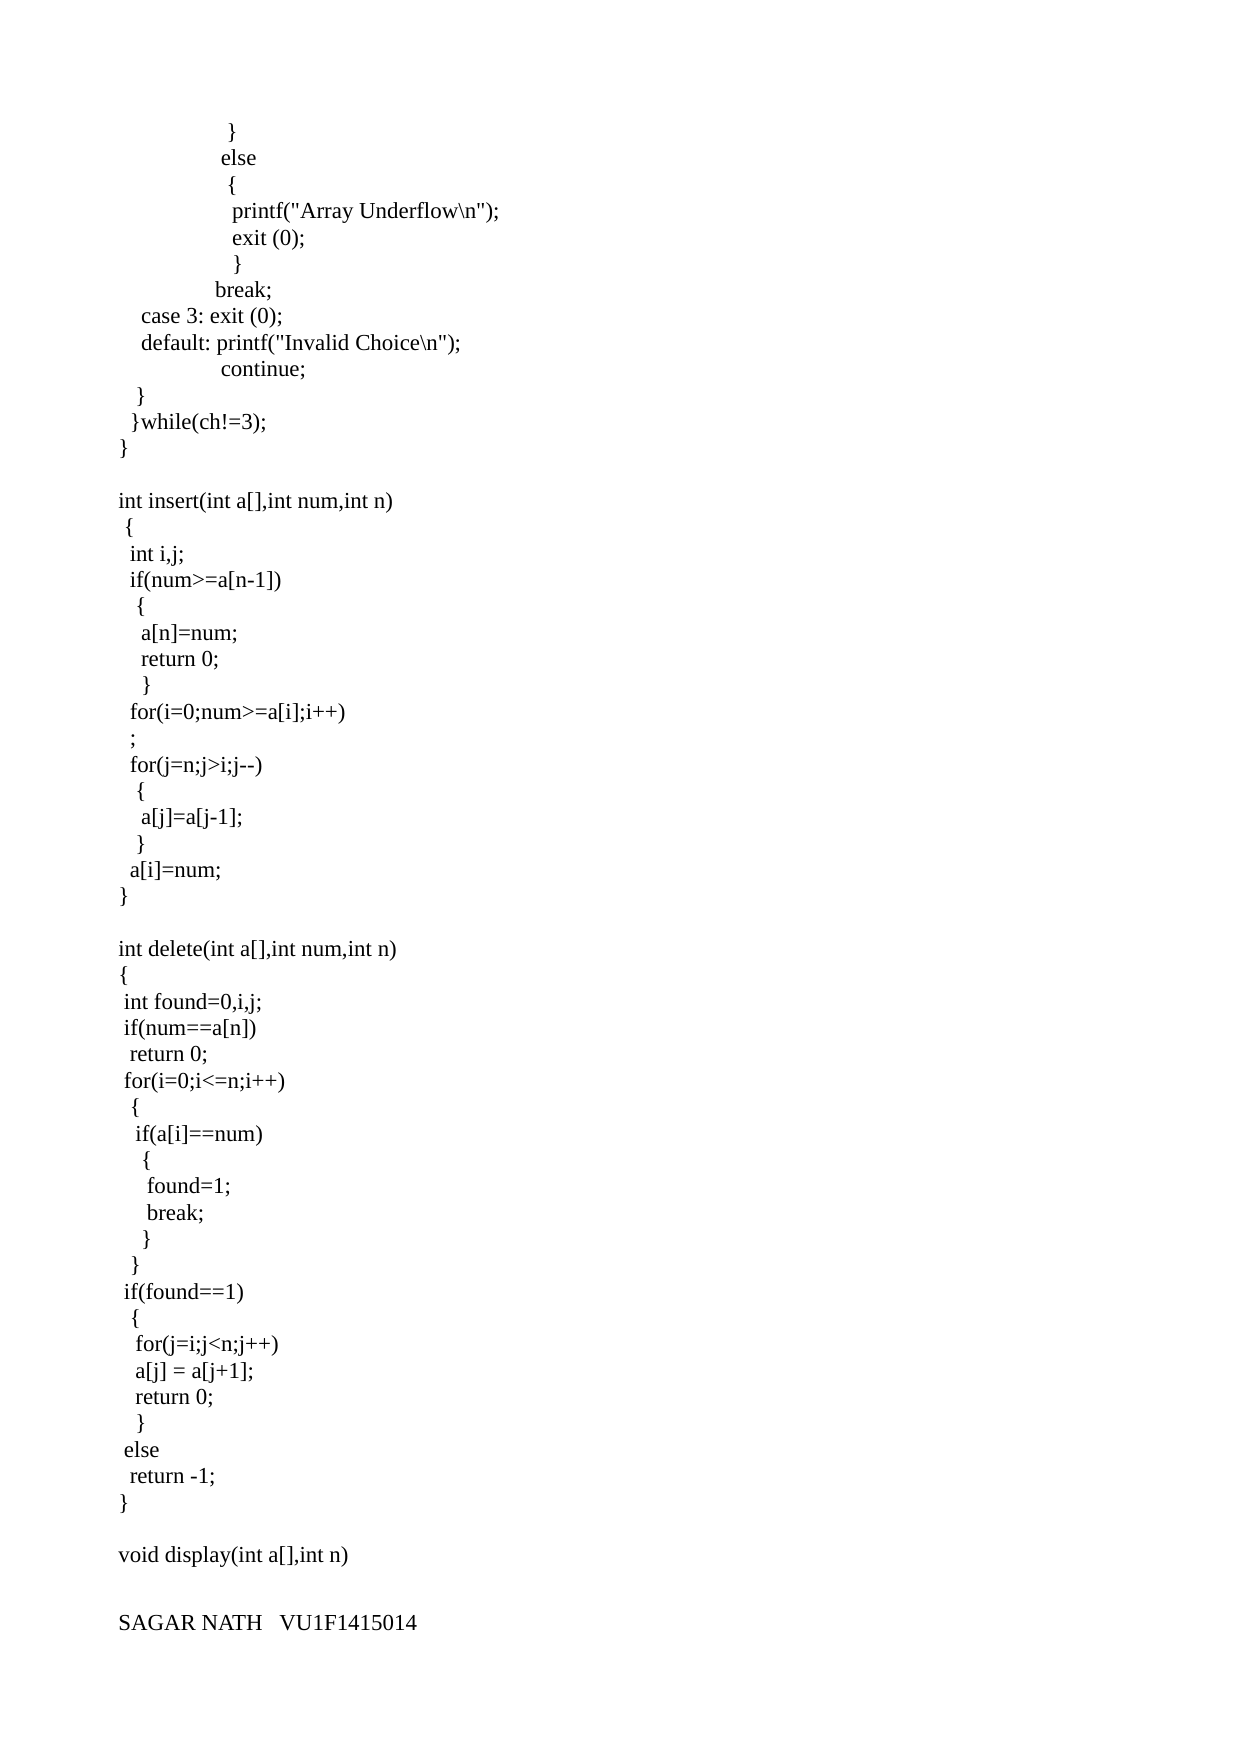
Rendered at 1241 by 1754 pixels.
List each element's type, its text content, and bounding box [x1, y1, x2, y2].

text } [118, 830, 1122, 856]
text a[i]=num; [118, 856, 1122, 882]
text return -1; [118, 1462, 1122, 1488]
text { [118, 171, 1122, 197]
text int insert(int a[],int num,int n) [118, 487, 1122, 513]
text } [118, 672, 1122, 698]
text break; [118, 1199, 1122, 1225]
text int i,j; [118, 540, 1122, 566]
text break; [118, 276, 1122, 303]
text case 3: exit (0); [118, 303, 1122, 329]
text } [118, 882, 1122, 909]
text { [118, 513, 1122, 540]
text } [118, 434, 1122, 461]
text else [118, 1436, 1122, 1462]
text a[n]=num; [118, 619, 1122, 645]
text } [118, 1225, 1122, 1251]
text for(i=0;num>=a[i];i++) [118, 698, 1122, 724]
text return 0; [118, 1041, 1122, 1067]
text } [118, 1488, 1122, 1515]
text if(a[i]==num) [118, 1119, 1122, 1146]
text continue; [118, 355, 1122, 382]
text } [118, 382, 1122, 408]
text else [118, 144, 1122, 171]
text ; [118, 724, 1122, 751]
text { [118, 1093, 1122, 1119]
text { [118, 1146, 1122, 1172]
text }while(ch!=3); [118, 408, 1122, 434]
text } [118, 118, 1122, 144]
text int delete(int a[],int num,int n) [118, 935, 1122, 961]
text } [118, 250, 1122, 276]
text found=1; [118, 1172, 1122, 1199]
text a[j] = a[j+1]; [118, 1357, 1122, 1383]
text return 0; [118, 1383, 1122, 1409]
text if(num==a[n]) [118, 1014, 1122, 1041]
text for(j=n;j>i;j--) [118, 751, 1122, 777]
text default: printf("Invalid Choice\n"); [118, 329, 1122, 355]
text for(i=0;i<=n;i++) [118, 1067, 1122, 1093]
text if(found==1) [118, 1278, 1122, 1304]
text printf("Array Underflow\n"); [118, 197, 1122, 223]
text return 0; [118, 645, 1122, 672]
text { [118, 1304, 1122, 1330]
text exit (0); [118, 223, 1122, 250]
text } [118, 1409, 1122, 1436]
text } [118, 1251, 1122, 1278]
text void display(int a[],int n) [118, 1541, 1122, 1568]
text a[j]=a[j-1]; [118, 803, 1122, 830]
text { [118, 961, 1122, 988]
text if(num>=a[n-1]) [118, 566, 1122, 592]
text { [118, 777, 1122, 803]
text { [118, 592, 1122, 619]
text int found=0,i,j; [118, 988, 1122, 1014]
text for(j=i;j<n;j++) [118, 1330, 1122, 1357]
